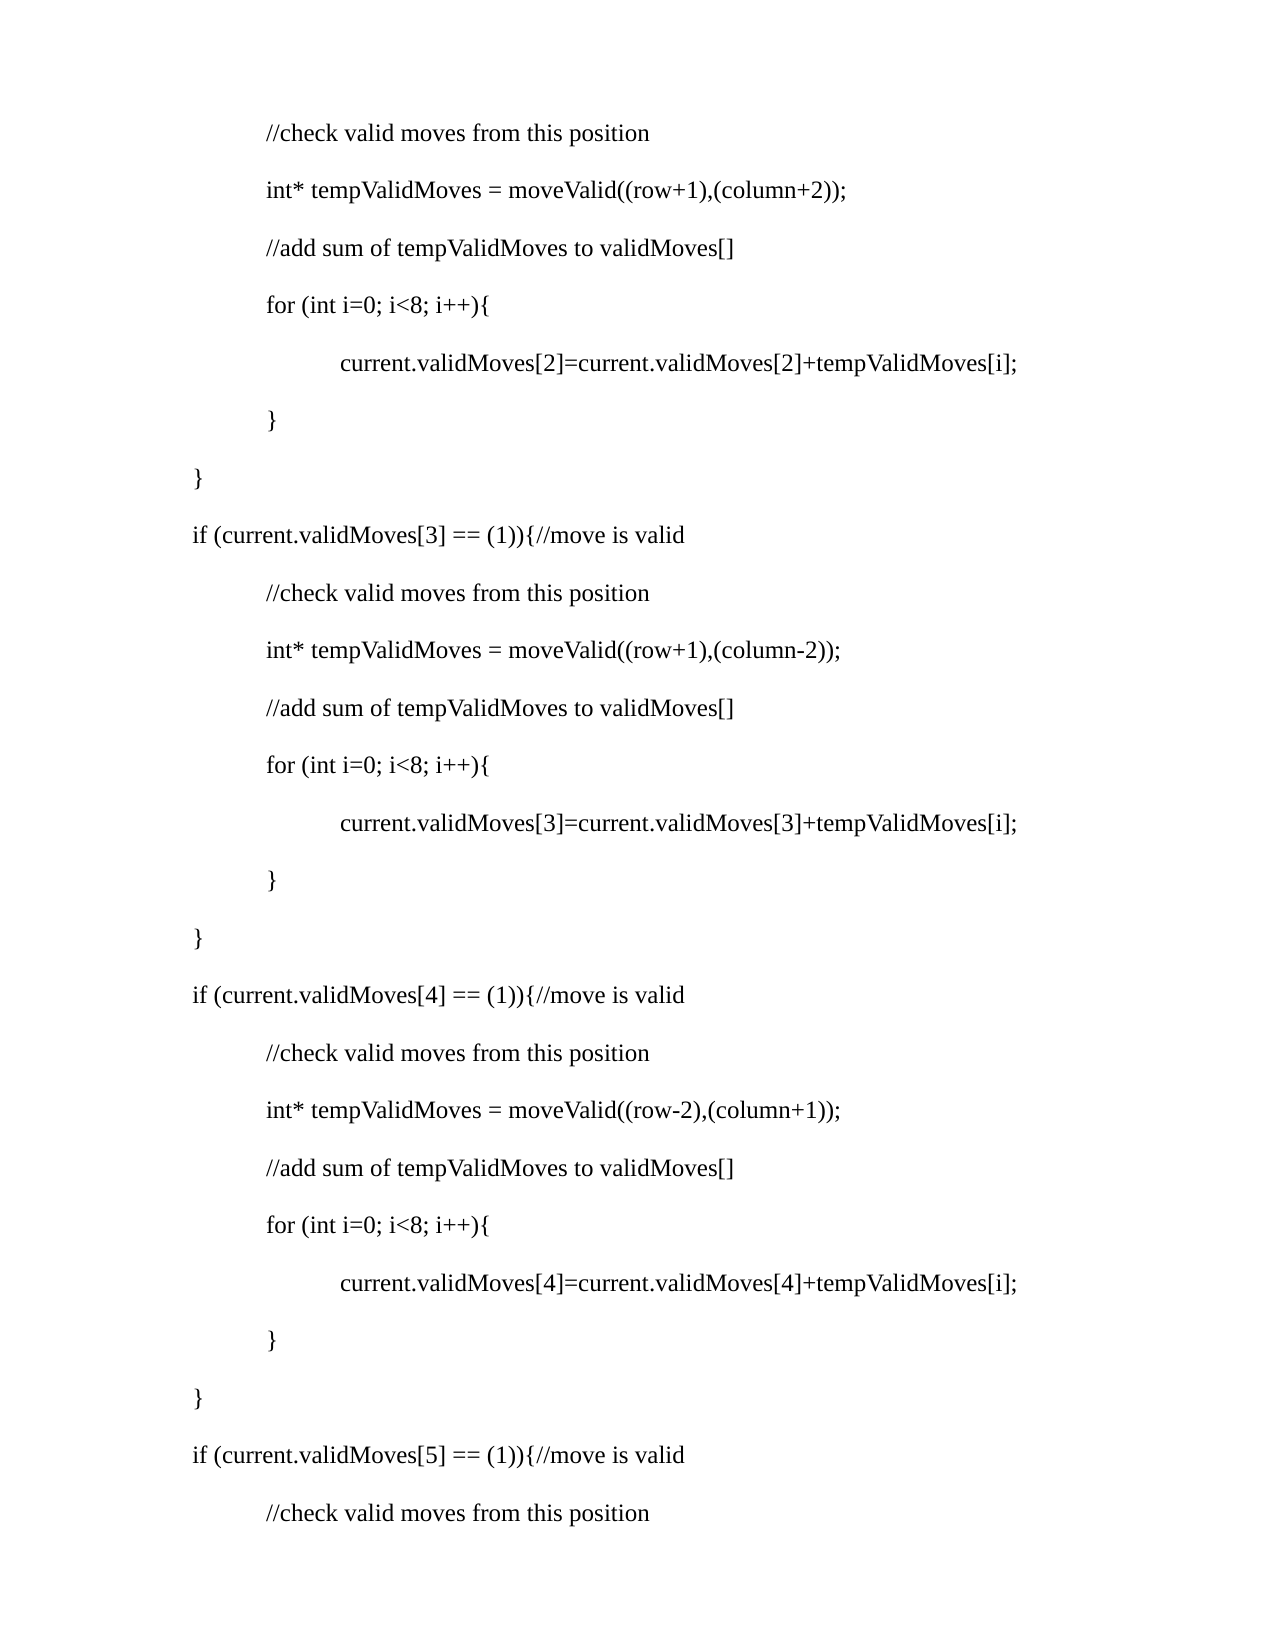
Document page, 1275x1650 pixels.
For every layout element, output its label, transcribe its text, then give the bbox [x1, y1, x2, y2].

text } [118, 463, 1157, 492]
text } [118, 1326, 1157, 1354]
text if (current.validMoves[4] == (1)){//move is valid [118, 981, 1157, 1009]
text } [118, 1383, 1157, 1412]
text } [118, 923, 1157, 952]
text //check valid moves from this position [118, 1038, 1157, 1067]
text } [118, 866, 1157, 894]
text for (int i=0; i<8; i++){ [118, 1211, 1157, 1239]
text //add sum of tempValidMoves to validMoves[] [118, 233, 1157, 262]
text current.validMoves[2]=current.validMoves[2]+tempValidMoves[i]; [118, 348, 1157, 377]
text for (int i=0; i<8; i++){ [118, 751, 1157, 779]
text if (current.validMoves[3] == (1)){//move is valid [118, 521, 1157, 549]
text int* tempValidMoves = moveValid((row+1),(column-2)); [118, 636, 1157, 664]
text int* tempValidMoves = moveValid((row+1),(column+2)); [118, 176, 1157, 204]
text int* tempValidMoves = moveValid((row-2),(column+1)); [118, 1096, 1157, 1124]
text //check valid moves from this position [118, 118, 1157, 147]
text //add sum of tempValidMoves to validMoves[] [118, 1153, 1157, 1182]
text //add sum of tempValidMoves to validMoves[] [118, 693, 1157, 722]
text } [118, 406, 1157, 434]
text if (current.validMoves[5] == (1)){//move is valid [118, 1441, 1157, 1469]
text for (int i=0; i<8; i++){ [118, 291, 1157, 319]
text current.validMoves[3]=current.validMoves[3]+tempValidMoves[i]; [118, 808, 1157, 837]
text current.validMoves[4]=current.validMoves[4]+tempValidMoves[i]; [118, 1268, 1157, 1297]
text //check valid moves from this position [118, 1498, 1157, 1527]
text //check valid moves from this position [118, 578, 1157, 607]
